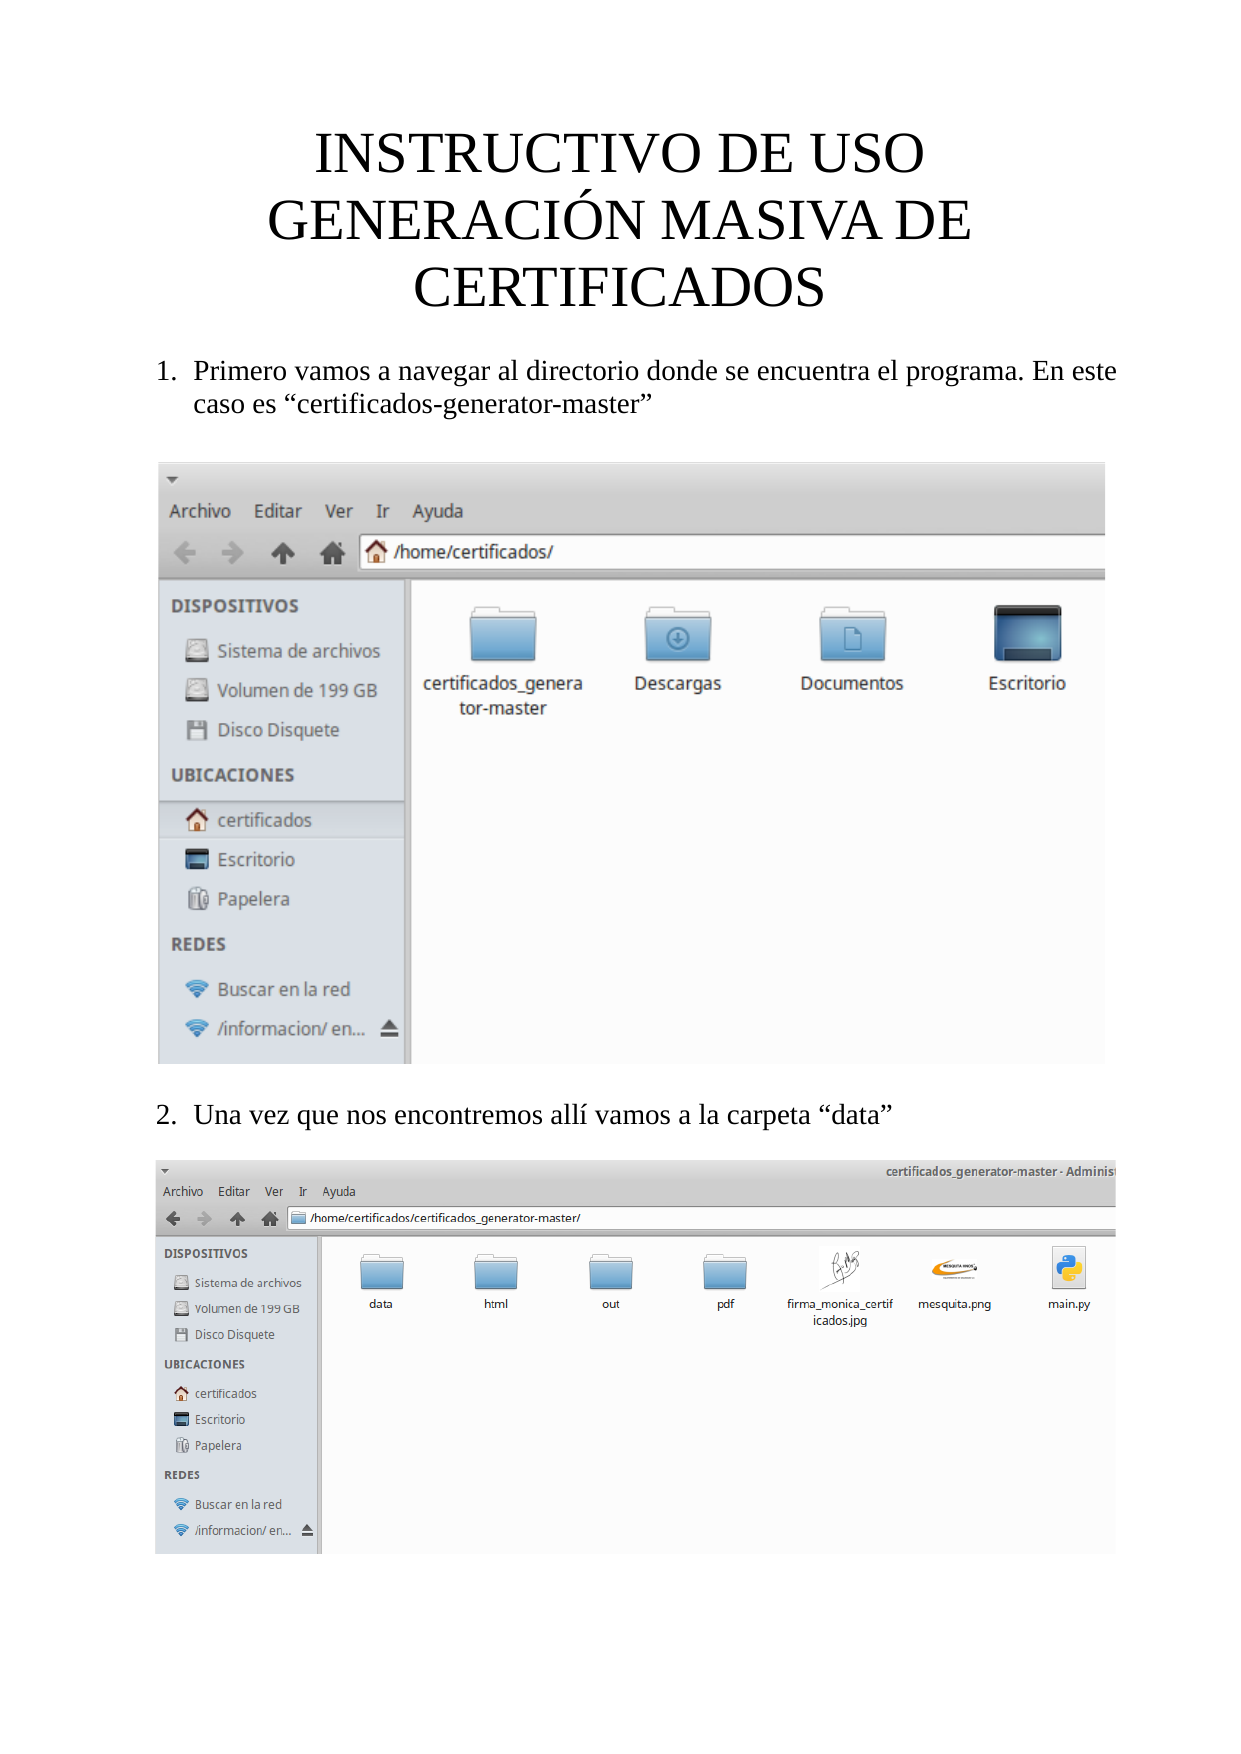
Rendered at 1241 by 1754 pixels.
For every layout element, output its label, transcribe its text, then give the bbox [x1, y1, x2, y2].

list Primero vamos a navegar al directorio donde se encuentra el programa. En este caso es “certificados-generator-master” [156, 353, 1122, 420]
text GENERACIÓN MASIVA DE CERTIFICADOS [118, 185, 1122, 319]
text INSTRUCTIVO DE USO [118, 118, 1122, 185]
list Una vez que nos encontremos allí vamos a la carpeta “data” [156, 1097, 1122, 1131]
